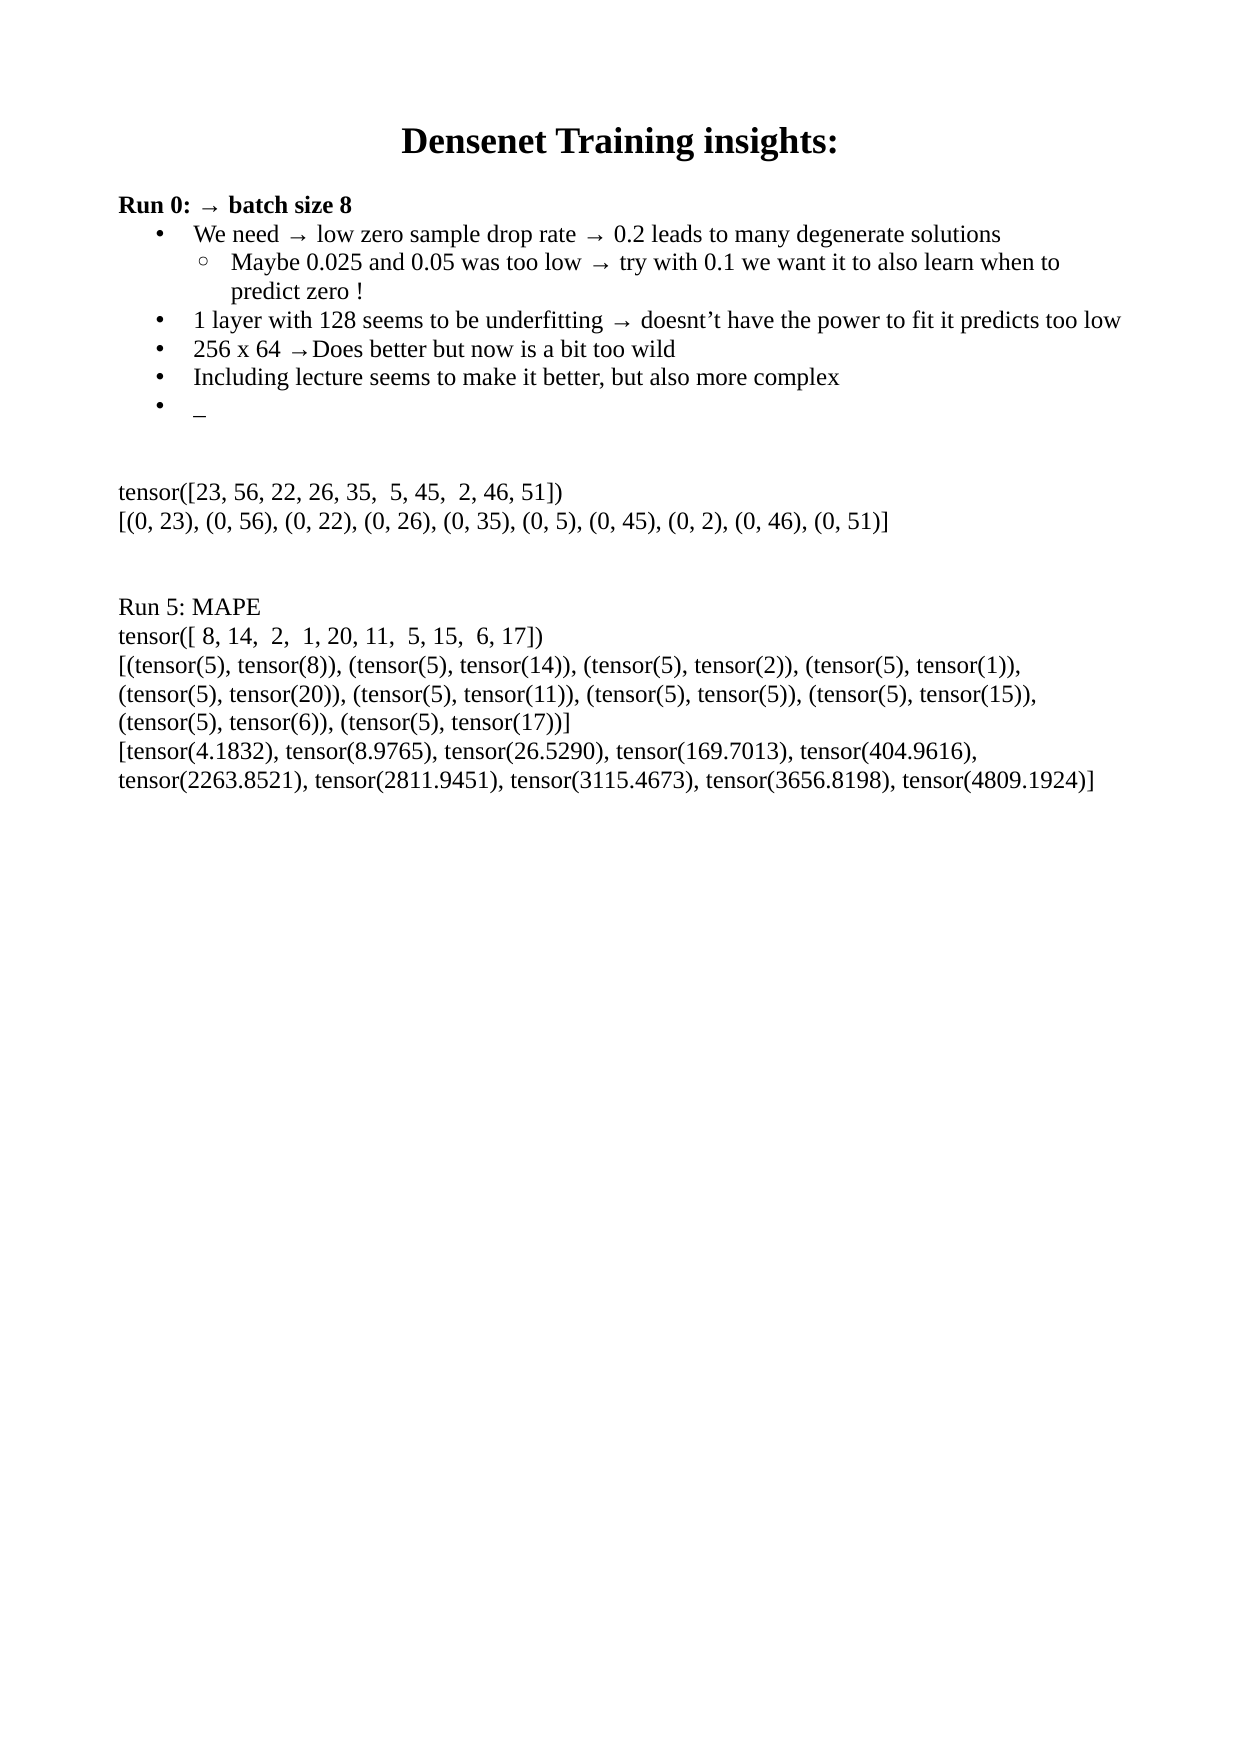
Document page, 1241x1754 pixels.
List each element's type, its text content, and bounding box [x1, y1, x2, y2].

list 1 layer with 128 seems to be underfitting → doesnt’t have the power to fit it predicts too low [156, 305, 1122, 334]
text Run 5: MAPE [118, 592, 1122, 621]
text [(0, 23), (0, 56), (0, 22), (0, 26), (0, 35), (0, 5), (0, 45), (0, 2), (0, 46), (0, 51)] [118, 506, 1122, 535]
text tensor([23, 56, 22, 26, 35, 5, 45, 2, 46, 51]) [118, 477, 1122, 506]
text tensor([ 8, 14, 2, 1, 20, 11, 5, 15, 6, 17]) [118, 621, 1122, 650]
text [(tensor(5), tensor(8)), (tensor(5), tensor(14)), (tensor(5), tensor(2)), (tensor(5), tensor(1)), (tensor(5), tensor(20)), (tensor(5), tensor(11)), (tensor(5), tensor(5)), (tensor(5), tensor(15)), (tensor(5), tensor(6)), (tensor(5), tensor(17))] [118, 650, 1122, 736]
text Densenet Training insights: [118, 118, 1122, 161]
text [tensor(4.1832), tensor(8.9765), tensor(26.5290), tensor(169.7013), tensor(404.9616), tensor(2263.8521), tensor(2811.9451), tensor(3115.4673), tensor(3656.8198), tensor(4809.1924)] [118, 736, 1122, 794]
text Run 0: → batch size 8 [118, 190, 1122, 219]
list Including lecture seems to make it better, but also more complex [156, 362, 1122, 391]
list 256 x 64 →Does better but now is a bit too wild [156, 334, 1122, 362]
list Maybe 0.025 and 0.05 was too low → try with 0.1 we want it to also learn when to predict zero ! [193, 247, 1122, 305]
list _ [156, 391, 1122, 420]
list We need → low zero sample drop rate → 0.2 leads to many degenerate solutions [156, 219, 1122, 247]
